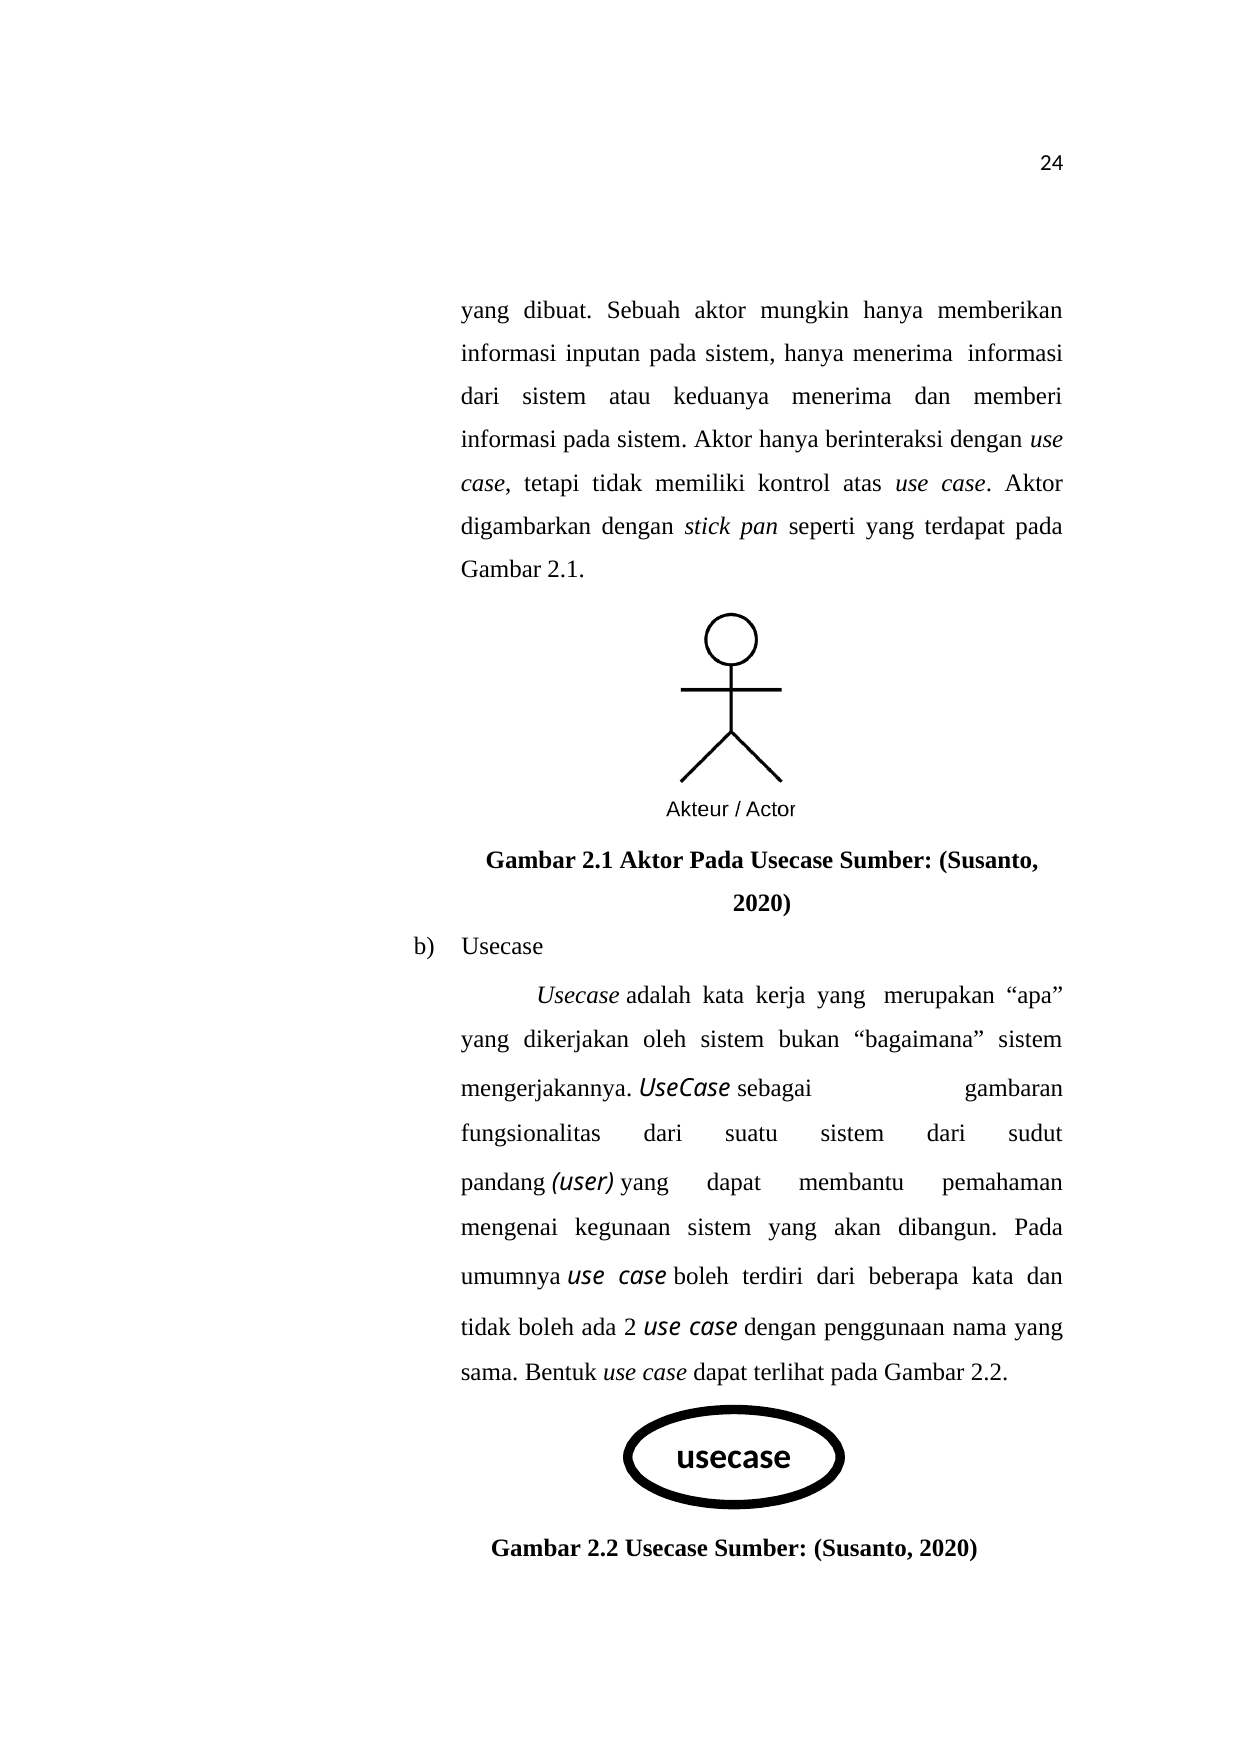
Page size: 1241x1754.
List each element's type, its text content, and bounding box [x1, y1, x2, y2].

picture [665, 612, 796, 817]
list Gambar 2.1 Aktor Pada Usecase Sumber: (Susanto, 2020)⁠ [461, 597, 1063, 917]
list yang dibuat. Sebuah aktor mungkin hanya memberikan informasi inputan pada sistem, hanya menerima informasi dari sistem atau keduanya menerima dan memberi informasi pada sistem. Aktor hanya berinteraksi dengan use case, tetapi tidak memiliki kontrol atas use case. Aktor digambarkan dengan stick pan seperti yang terdapat pada Gambar 2.1. [461, 295, 1063, 583]
list Usecase [413, 931, 1063, 960]
list Usecase adalah kata kerja yang merupakan “apa” yang dikerjakan oleh sistem bukan “bagaimana” sistem mengerjakannya. UseCase sebagai gambaran fungsionalitas dari suatu sistem dari sudut pandang (user) yang dapat membantu pemahaman mengenai kegunaan sistem yang akan dibangun. Pada umumnya use case boleh terdiri dari beberapa kata dan tidak boleh ada 2 use case dengan penggunaan nama yang sama. Bentuk use case dapat terlihat pada Gambar 2.2. [461, 981, 1063, 1386]
text Gambar 2.2 Usecase Sumber: (Susanto, 2020)⁠ [405, 1533, 1063, 1562]
